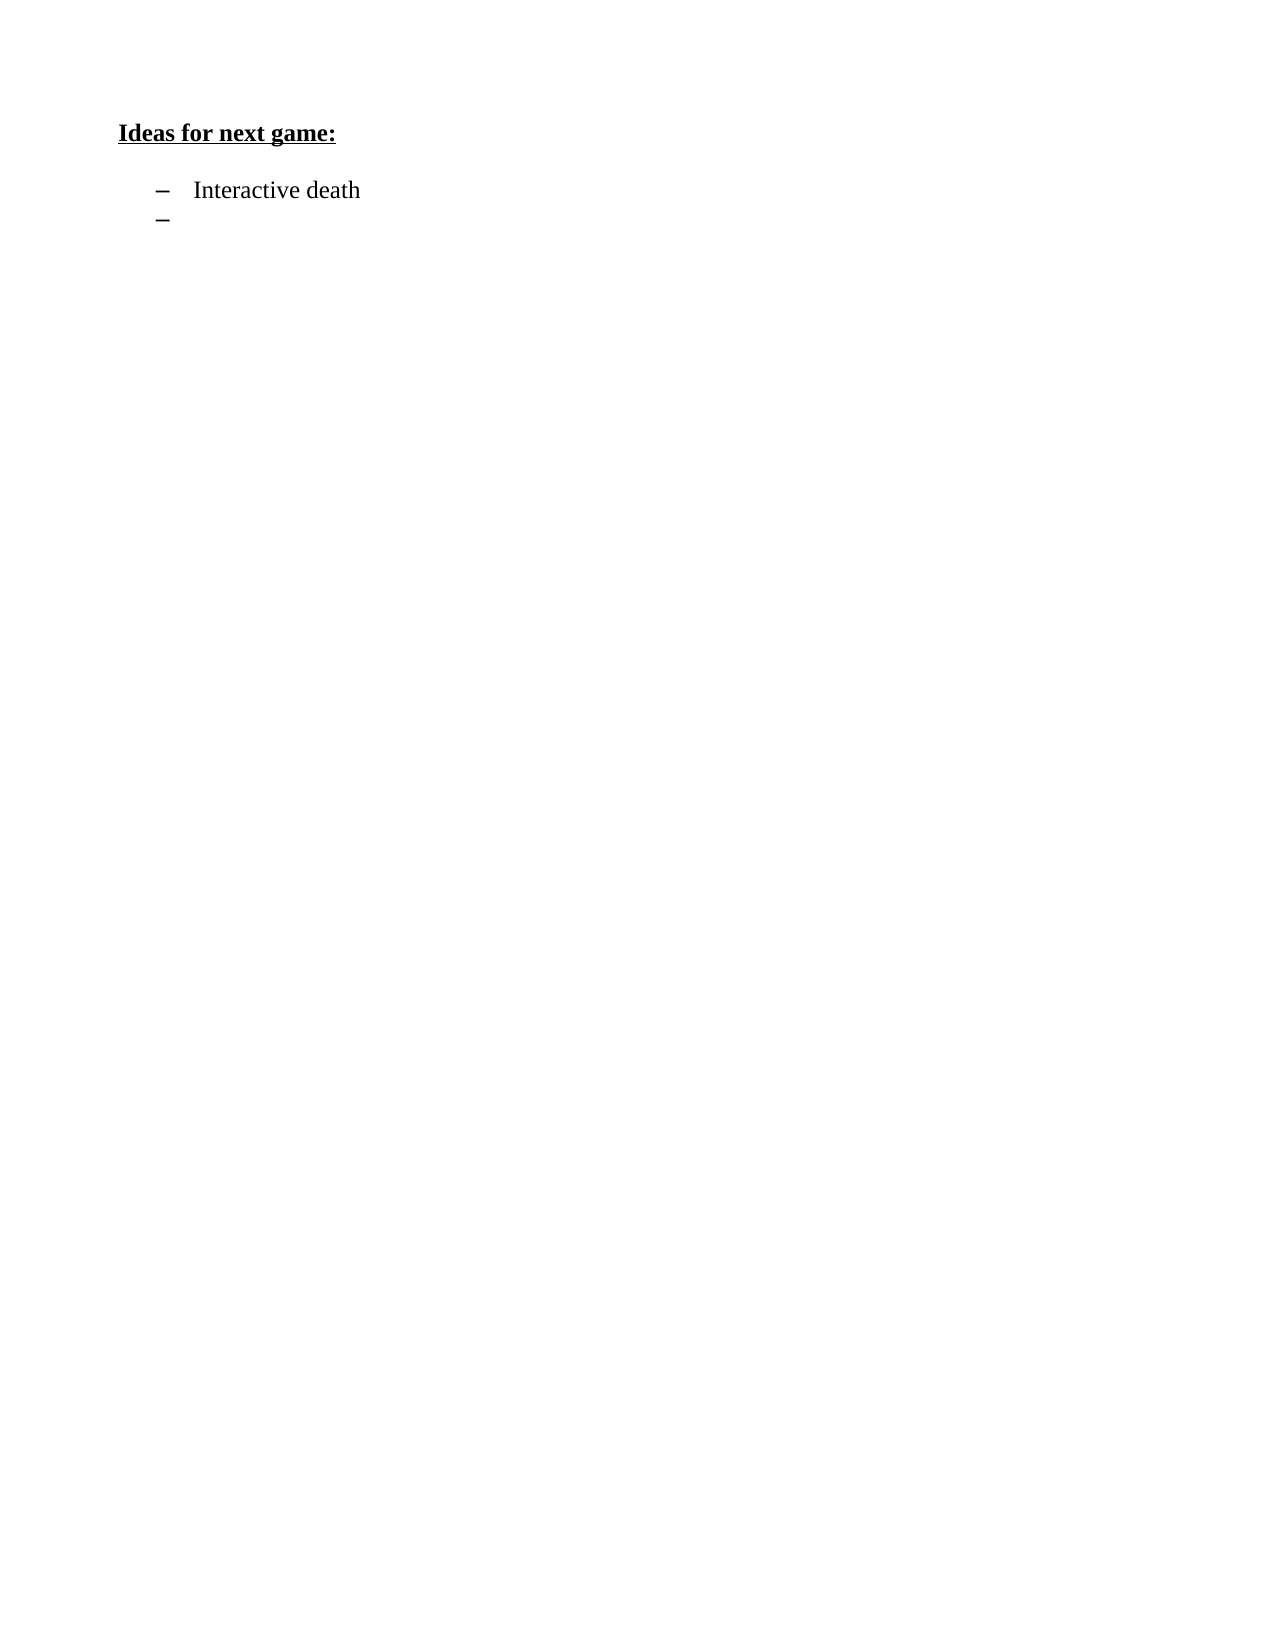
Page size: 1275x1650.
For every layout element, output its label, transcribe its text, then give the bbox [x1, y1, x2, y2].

list Interactive death [156, 176, 1157, 204]
text Ideas for next game: [118, 118, 1157, 147]
